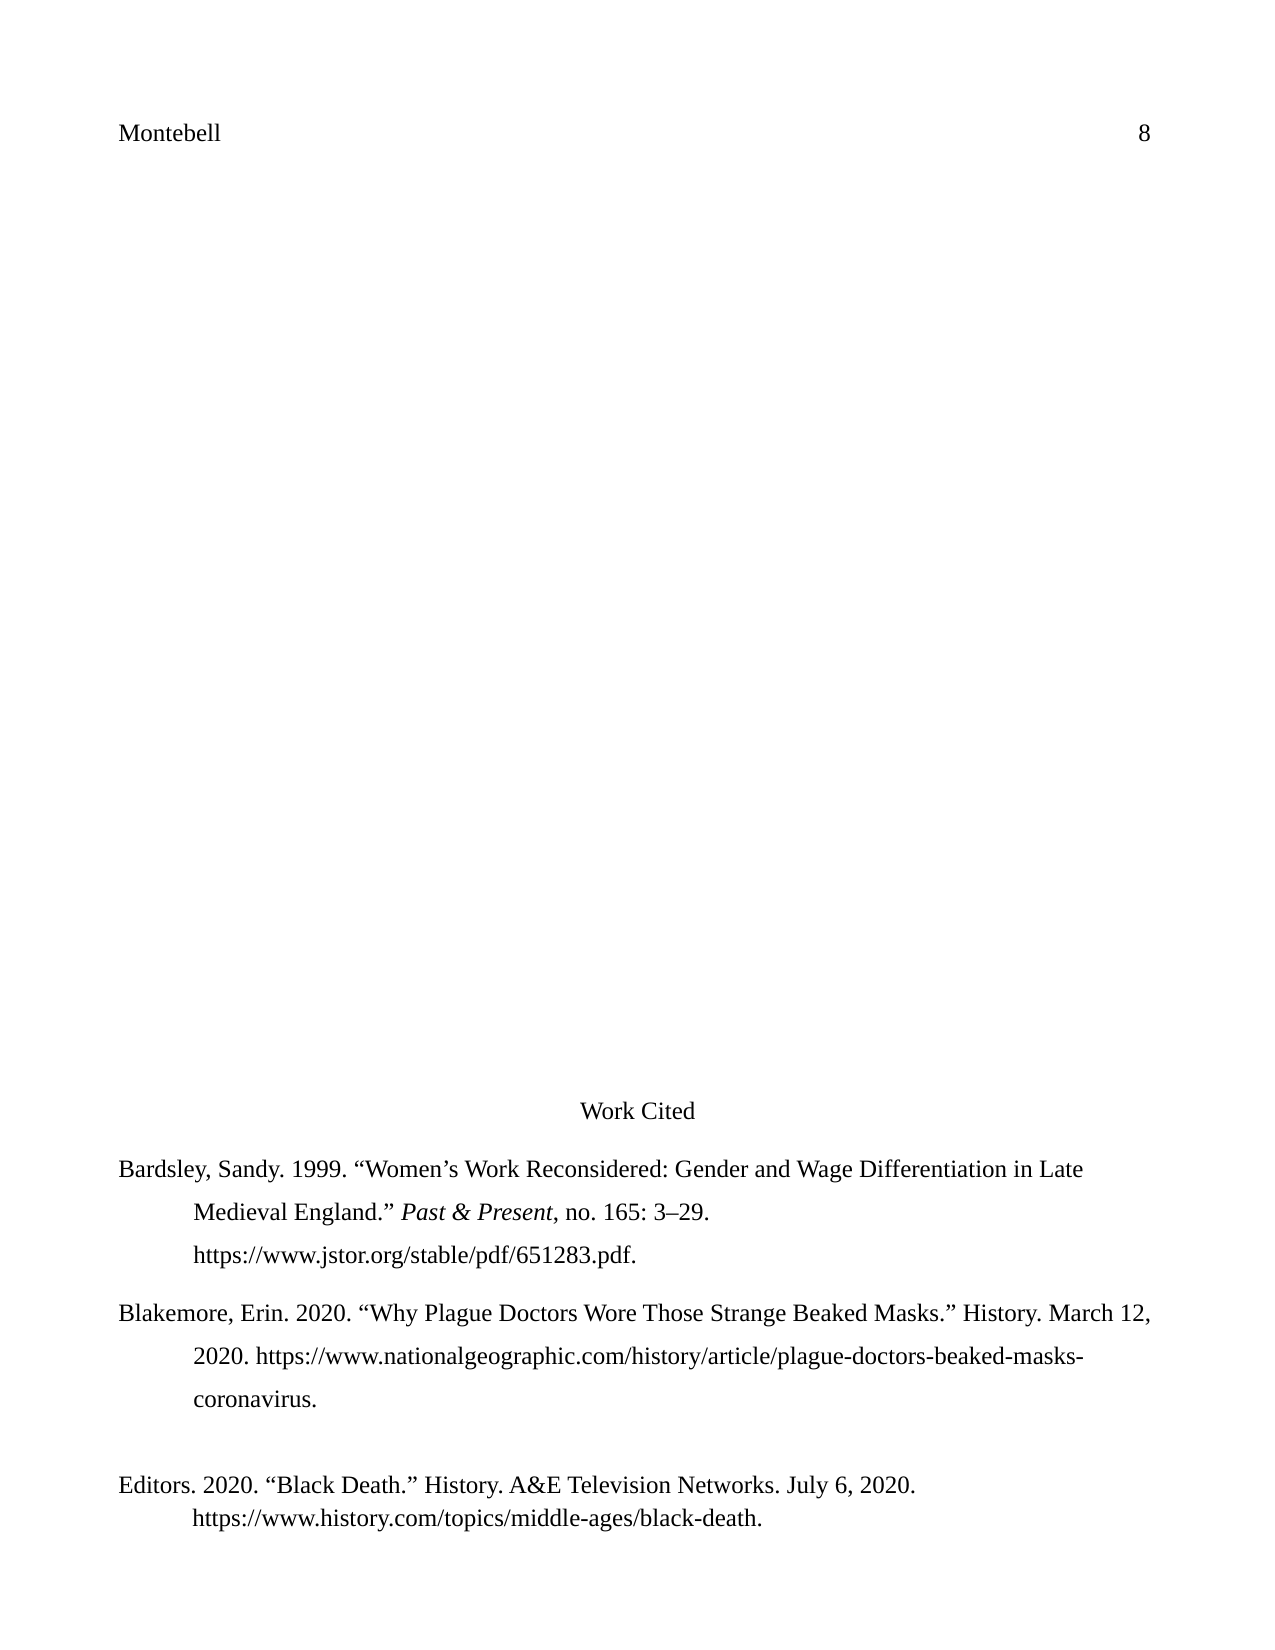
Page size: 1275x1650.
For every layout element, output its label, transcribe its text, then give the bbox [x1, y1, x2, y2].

text Blakemore, Erin. 2020. “Why Plague Doctors Wore Those Strange Beaked Masks.” History. March 12, 2020. https://www.nationalgeographic.com/history/article/plague-doctors-beaked-masks-coronavirus. [118, 1298, 1157, 1413]
text Work Cited [118, 1096, 1157, 1125]
text Bardsley, Sandy. 1999. “Women’s Work Reconsidered: Gender and Wage Differentiation in Late Medieval England.” Past & Present, no. 165: 3–29. https://www.jstor.org/stable/pdf/651283.pdf. [118, 1154, 1157, 1269]
